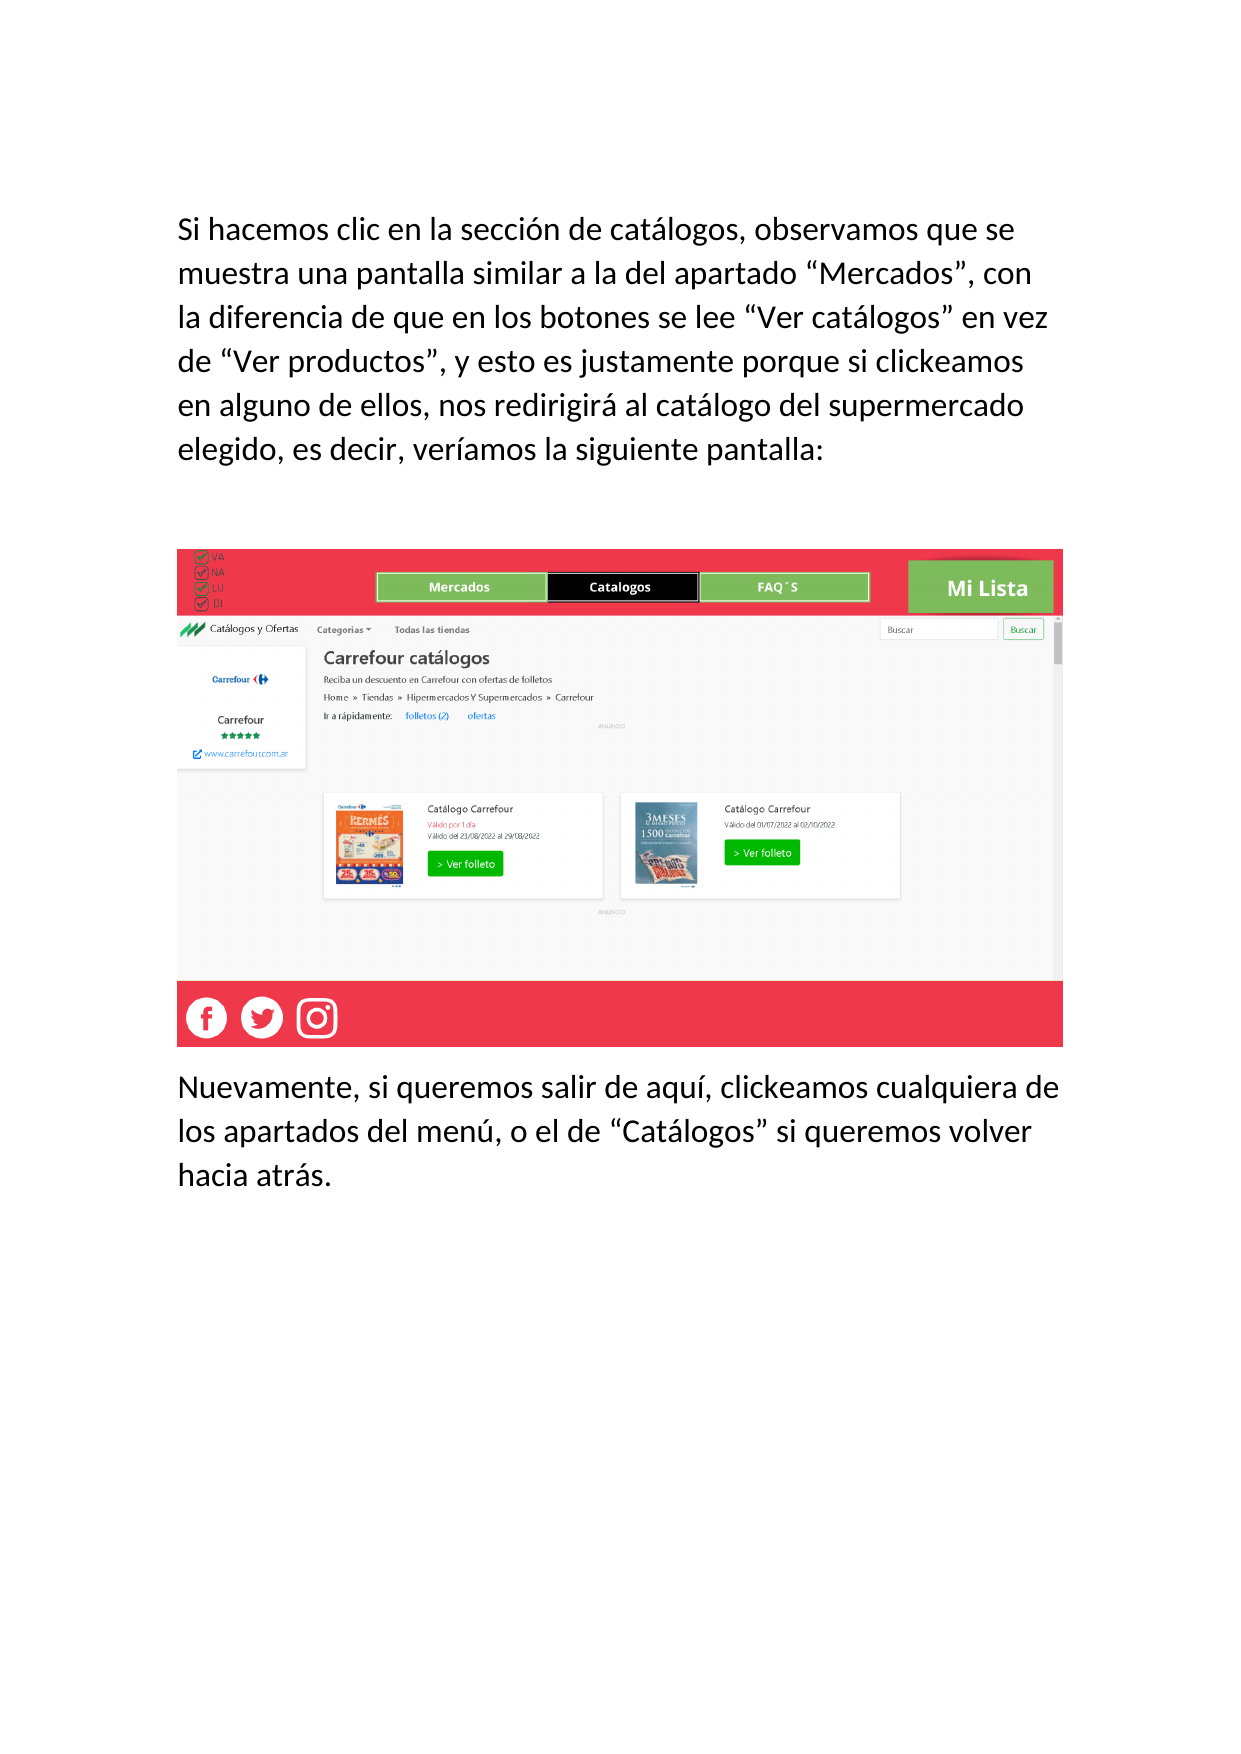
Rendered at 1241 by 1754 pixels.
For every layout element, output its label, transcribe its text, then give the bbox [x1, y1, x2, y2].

text Nuevamente, si queremos salir de aquí, clickeamos cualquiera de los apartados del menú, o el de “Catálogos” si queremos volver hacia atrás. [177, 1066, 1063, 1194]
picture [177, 549, 1063, 1047]
text Si hacemos clic en la sección de catálogos, observamos que se muestra una pantalla similar a la del apartado “Mercados”, con la diferencia de que en los botones se lee “Ver catálogos” en vez de “Ver productos”, y esto es justamente porque si clickeamos en alguno de ellos, nos redirigirá al catálogo del supermercado elegido, es decir, veríamos la siguiente pantalla: [177, 208, 1063, 469]
